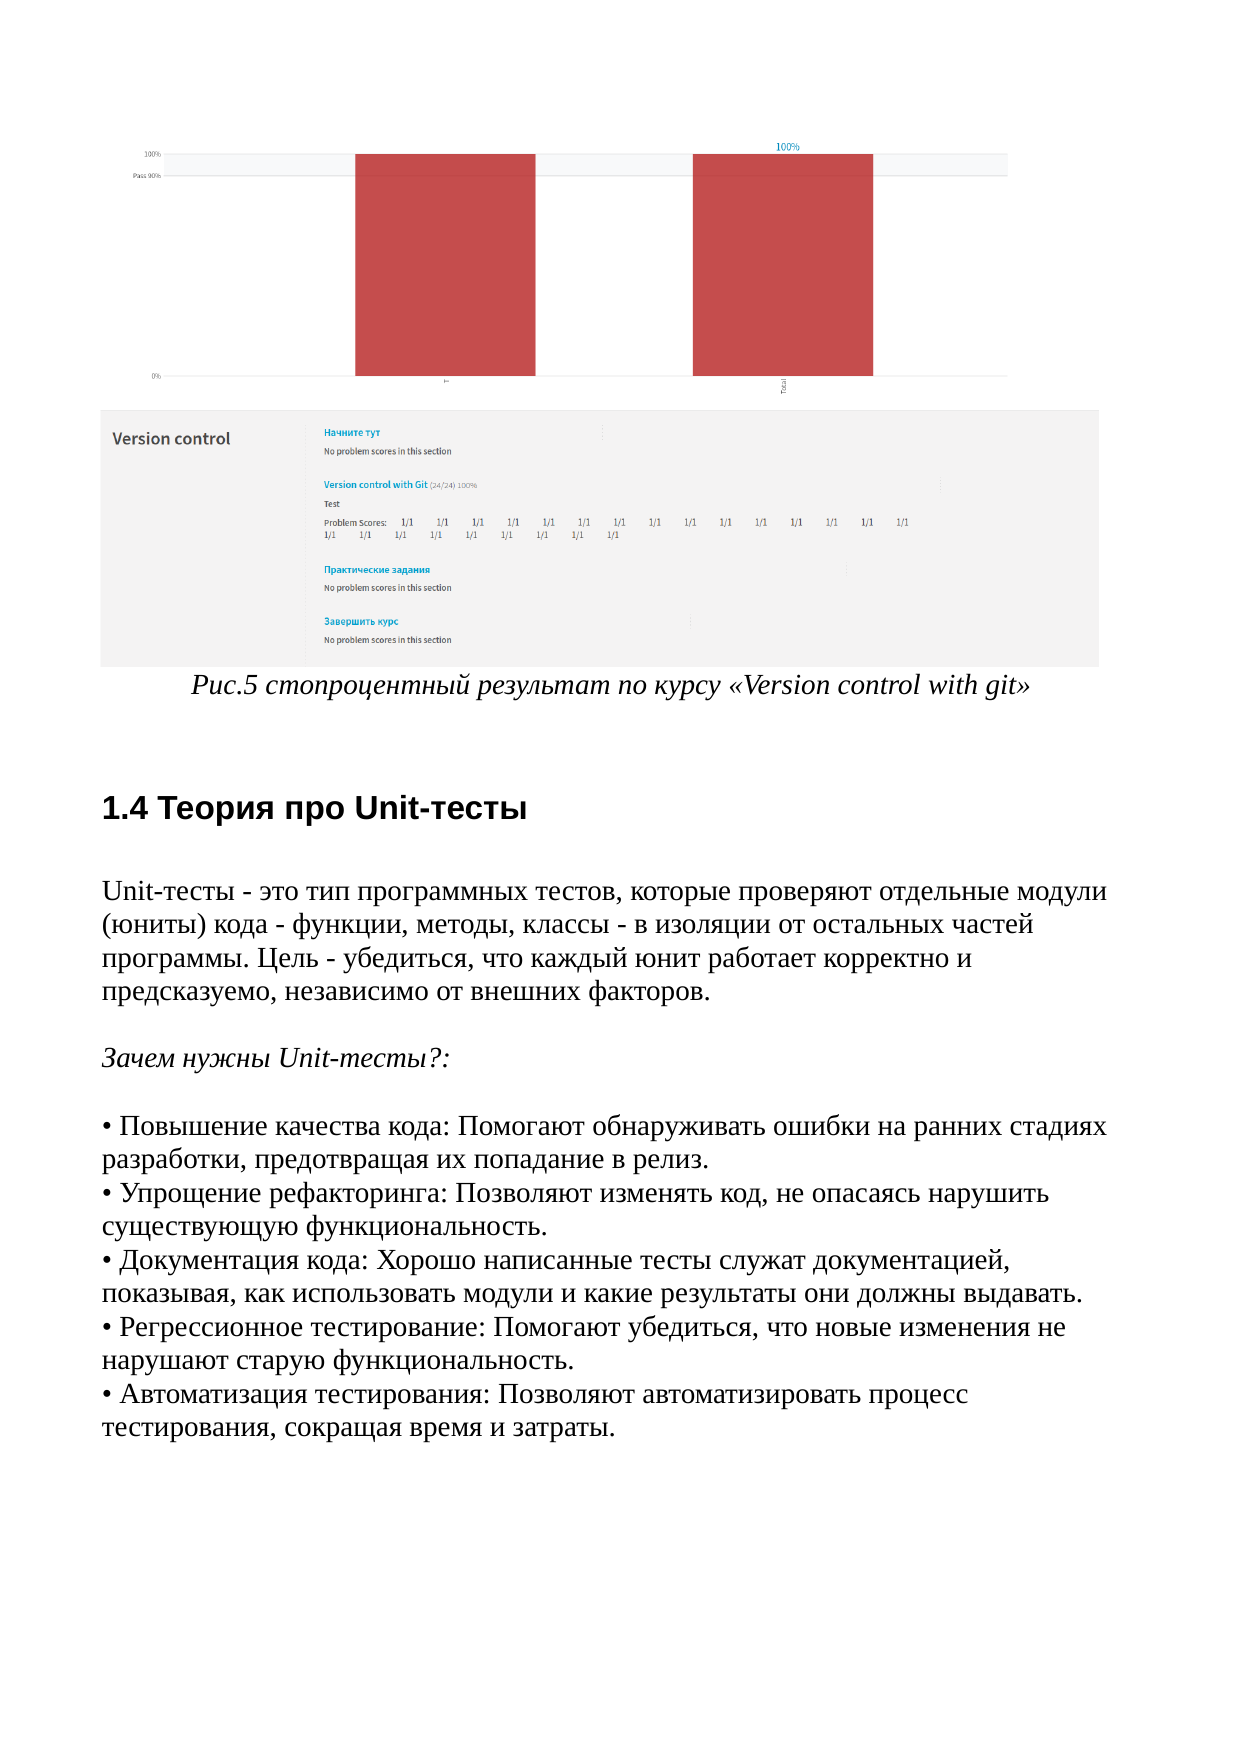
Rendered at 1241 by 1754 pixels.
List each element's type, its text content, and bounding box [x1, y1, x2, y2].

text Рис.5 стопроцентный результат по курсу «Version control with git» [102, 118, 1123, 700]
text • Повышение качества кода: Помогают обнаруживать ошибки на ранних стадиях разработки, предотвращая их попадание в релиз. [102, 1108, 1123, 1175]
text • Автоматизация тестирования: Позволяют автоматизировать процесс тестирования, сокращая время и затраты. [102, 1376, 1123, 1443]
picture [94, 130, 1099, 667]
text • Упрощение рефакторинга: Позволяют изменять код, не опасаясь нарушить существующую функциональность. [102, 1175, 1123, 1242]
text Зачем нужны Unit-тесты?: [102, 1041, 1123, 1074]
text Unit-тесты - это тип программных тестов, которые проверяют отдельные модули (юниты) кода - функции, методы, классы - в изоляции от остальных частей программы. Цель - убедиться, что каждый юнит работает корректно и предсказуемо, независимо от внешних факторов. [102, 873, 1123, 1007]
text • Документация кода: Хорошо написанные тесты служат документацией, показывая, как использовать модули и какие результаты они должны выдавать. [102, 1242, 1123, 1309]
subtitle 1.4 Теория про Unit-тесты [102, 788, 1123, 827]
text • Регрессионное тестирование: Помогают убедиться, что новые изменения не нарушают старую функциональность. [102, 1309, 1123, 1376]
